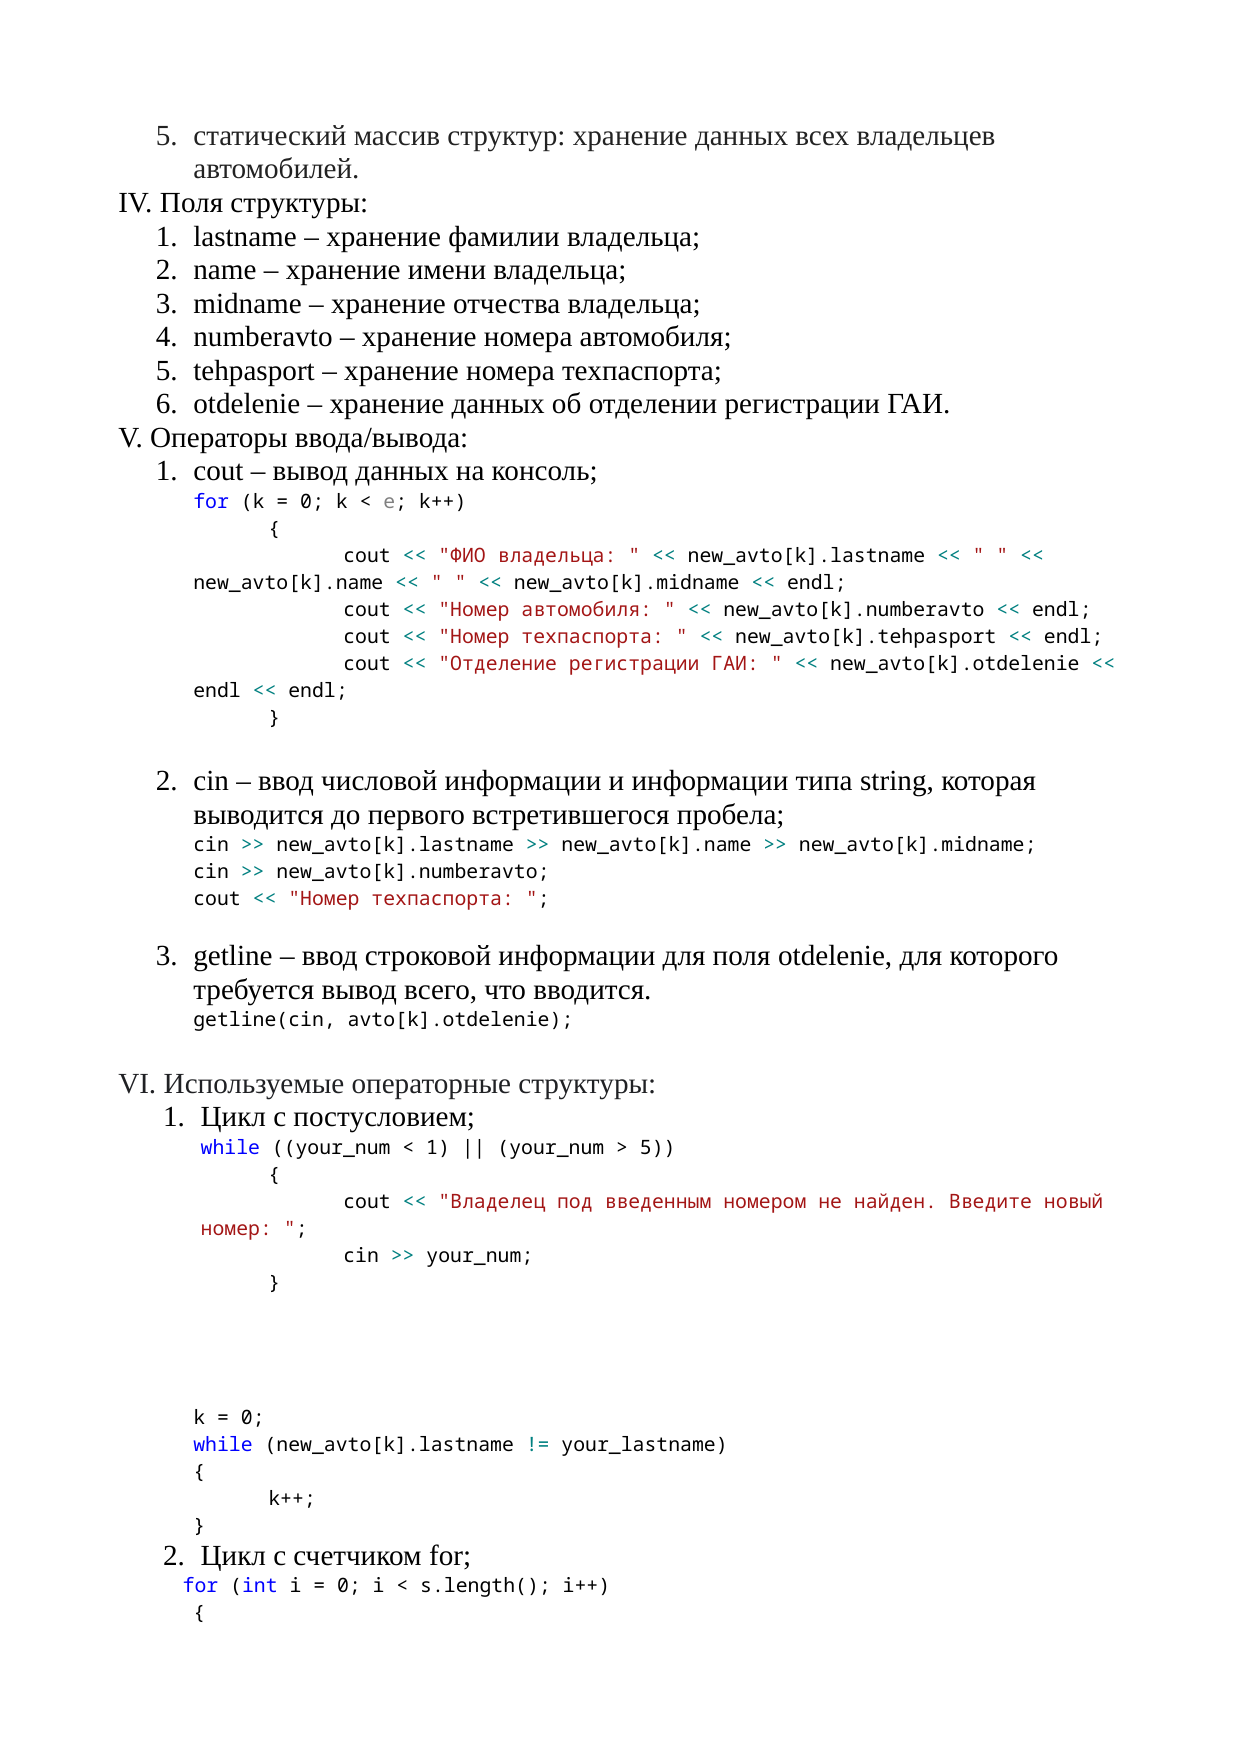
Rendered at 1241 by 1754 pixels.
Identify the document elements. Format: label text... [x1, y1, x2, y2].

list cin – ввод числовой информации и информации типа string, которая выводится до первого встретившегося пробела; [156, 763, 1122, 831]
list tehpasport – хранение номера техпаспорта; [156, 353, 1122, 386]
list otdelenie – хранение данных об отделении регистрации ГАИ. [156, 386, 1122, 420]
list Цикл с счетчиком for; [163, 1538, 1122, 1571]
text while (new_avto[k].lastname != your_lastname) [118, 1430, 1122, 1457]
list { [156, 514, 1122, 541]
list lastname – хранение фамилии владельца; [156, 219, 1122, 252]
list } [163, 1268, 1122, 1295]
list for (k = 0; k < e; k++) [156, 487, 1122, 514]
list while ((your_num < 1) || (your_num > 5)) [163, 1133, 1122, 1160]
list cout – вывод данных на консоль; [156, 453, 1122, 487]
text k = 0; [118, 1403, 1122, 1430]
text V. Операторы ввода/вывода: [118, 420, 1122, 453]
list cout << "ФИО владельца: " << new_avto[k].lastname << " " << new_avto[k].name << " " << new_avto[k].midname << endl; [156, 541, 1122, 595]
text IV. Поля структуры: [118, 185, 1122, 219]
text { [118, 1598, 1122, 1625]
list name – хранение имени владельца; [156, 252, 1122, 286]
text { [118, 1457, 1122, 1484]
list cin >> new_avto[k].numberavto; [156, 857, 1122, 884]
text } [118, 1511, 1122, 1538]
list Цикл с постусловием; [163, 1099, 1122, 1133]
list cout << "Номер автомобиля: " << new_avto[k].numberavto << endl; [156, 595, 1122, 622]
list } [156, 703, 1122, 730]
text k++; [118, 1484, 1122, 1511]
list { [163, 1160, 1122, 1187]
list cout << "Отделение регистрации ГАИ: " << new_avto[k].otdelenie << endl << endl; [156, 649, 1122, 703]
list midname – хранение отчества владельца; [156, 286, 1122, 319]
text for (int i = 0; i < s.length(); i++) [118, 1571, 1122, 1598]
list cin >> new_avto[k].lastname >> new_avto[k].name >> new_avto[k].midname; [156, 831, 1122, 857]
list numberavto – хранение номера автомобиля; [156, 319, 1122, 353]
list cout << "Номер техпаспорта: " << new_avto[k].tehpasport << endl; [156, 622, 1122, 649]
list статический массив структур: хранение данных всех владельцев автомобилей. [156, 118, 1122, 185]
text VI. Используемые операторные структуры: [118, 1066, 1122, 1099]
list getline – ввод строковой информации для поля otdelenie, для которого требуется вывод всего, что вводится. [156, 938, 1122, 1006]
list getline(cin, avto[k].otdelenie); [156, 1006, 1122, 1032]
list cout << "Номер техпаспорта: "; [156, 884, 1122, 911]
list cin >> your_num; [163, 1241, 1122, 1268]
list cout << "Владелец под введенным номером не найден. Введите новый номер: "; [163, 1187, 1122, 1241]
